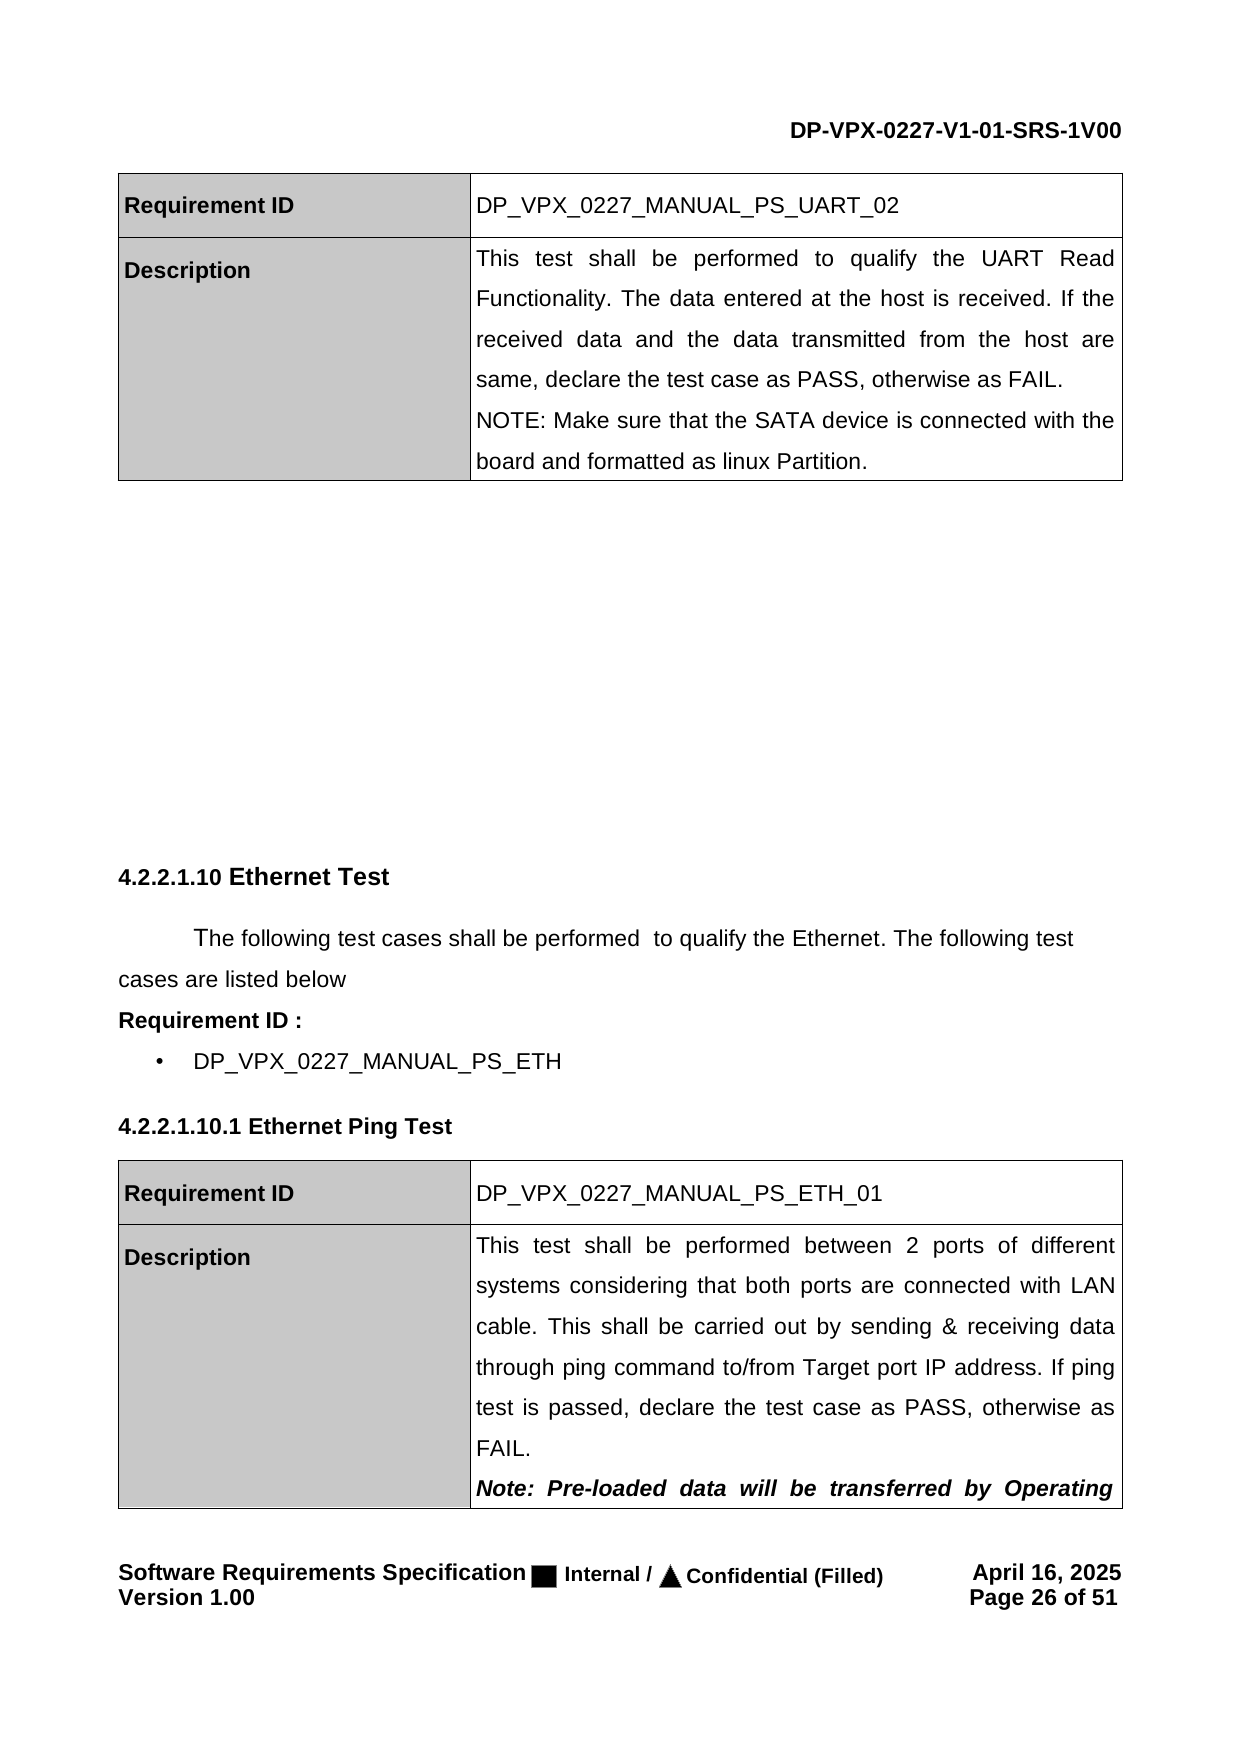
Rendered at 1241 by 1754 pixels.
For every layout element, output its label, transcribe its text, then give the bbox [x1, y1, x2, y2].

table_cell Description [119, 238, 470, 480]
table_cell This test shall be performed to qualify the UART Read Functionality. The data entered at the host is received. If the received data and the data transmitted from the host are same, declare the test case as PASS, otherwise as FAIL. NOTE: Make sure that the SATA device is connected with the board and formatted as linux Partition. [471, 238, 1122, 480]
text Requirement ID : [118, 1006, 1122, 1033]
table_header DP_VPX_0227_MANUAL_PS_ETH_01 [471, 1161, 1122, 1224]
table_header DP_VPX_0227_MANUAL_PS_UART_02 [471, 174, 1122, 237]
text The following test cases shall be performed to qualify the Ethernet. The following test cases are listed below [118, 923, 1122, 993]
subtitle Ethernet Ping Test [118, 1113, 1122, 1140]
table_cell This test shall be performed between 2 ports of different systems considering that both ports are connected with LAN cable. This shall be carried out by sending & receiving data through ping command to/from Target port IP address. If ping test is passed, declare the test case as PASS, otherwise as FAIL. Note: Pre-loaded data will be transferred by Operating [471, 1225, 1122, 1507]
table_header Requirement ID [119, 174, 470, 237]
subtitle Ethernet Test [118, 862, 1122, 891]
table_header Requirement ID [119, 1161, 470, 1224]
table_cell Description [119, 1225, 470, 1507]
list DP_VPX_0227_MANUAL_PS_ETH [156, 1047, 1122, 1074]
